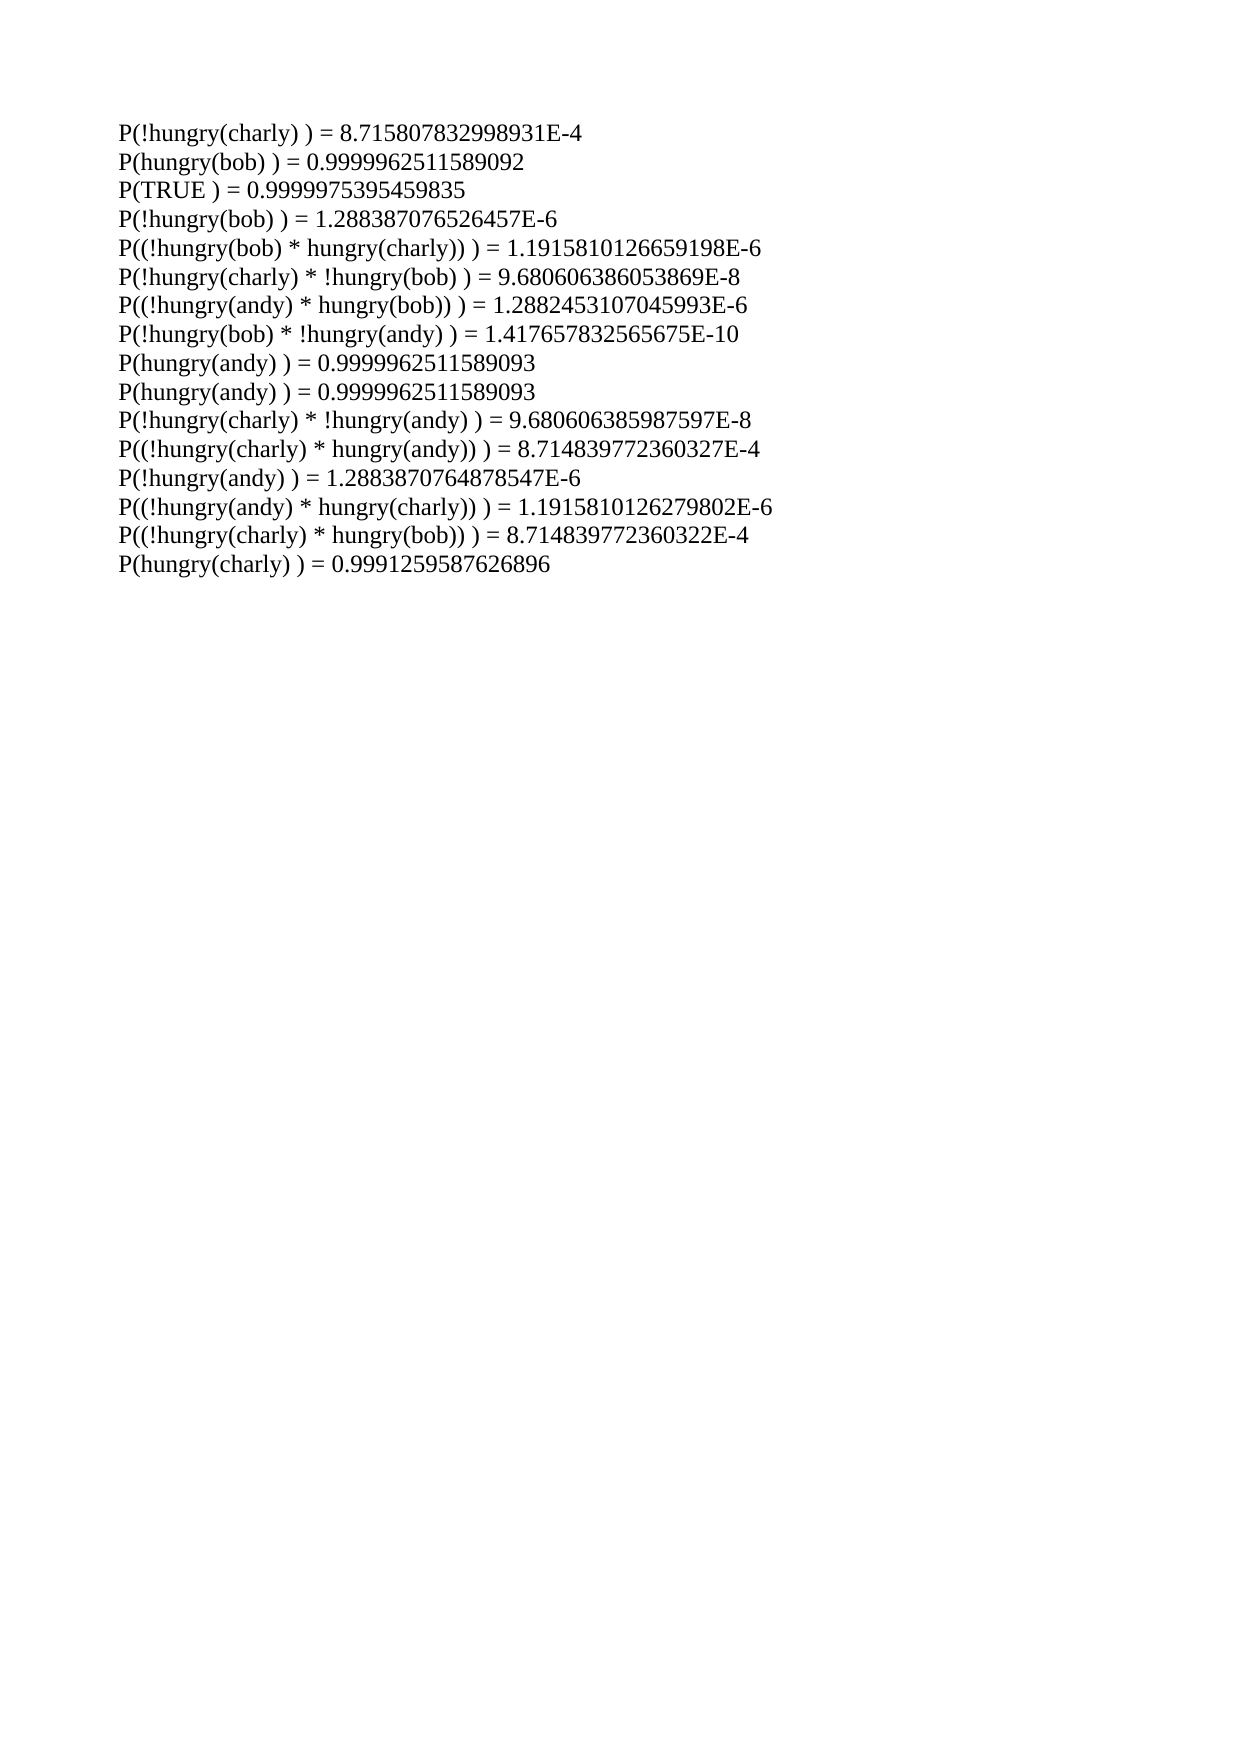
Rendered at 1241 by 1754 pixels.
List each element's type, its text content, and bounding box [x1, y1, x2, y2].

text P(hungry(andy) ) = 0.9999962511589093 [118, 348, 1122, 377]
text P(!hungry(andy) ) = 1.2883870764878547E-6 [118, 463, 1122, 492]
text P((!hungry(andy) * hungry(charly)) ) = 1.1915810126279802E-6 [118, 492, 1122, 521]
text P(!hungry(charly) * !hungry(andy) ) = 9.680606385987597E-8 [118, 406, 1122, 434]
text P(!hungry(bob) * !hungry(andy) ) = 1.417657832565675E-10 [118, 319, 1122, 348]
text P((!hungry(charly) * hungry(andy)) ) = 8.714839772360327E-4 [118, 434, 1122, 463]
text P(!hungry(charly) ) = 8.715807832998931E-4 [118, 118, 1122, 147]
text P(hungry(andy) ) = 0.9999962511589093 [118, 377, 1122, 406]
text P((!hungry(charly) * hungry(bob)) ) = 8.714839772360322E-4 [118, 521, 1122, 549]
text P((!hungry(bob) * hungry(charly)) ) = 1.1915810126659198E-6 [118, 233, 1122, 262]
text P(!hungry(charly) * !hungry(bob) ) = 9.680606386053869E-8 [118, 262, 1122, 291]
text P((!hungry(andy) * hungry(bob)) ) = 1.2882453107045993E-6 [118, 291, 1122, 319]
text P(hungry(charly) ) = 0.9991259587626896 [118, 549, 1122, 578]
text P(!hungry(bob) ) = 1.288387076526457E-6 [118, 204, 1122, 233]
text P(TRUE ) = 0.9999975395459835 [118, 176, 1122, 204]
text P(hungry(bob) ) = 0.9999962511589092 [118, 147, 1122, 176]
